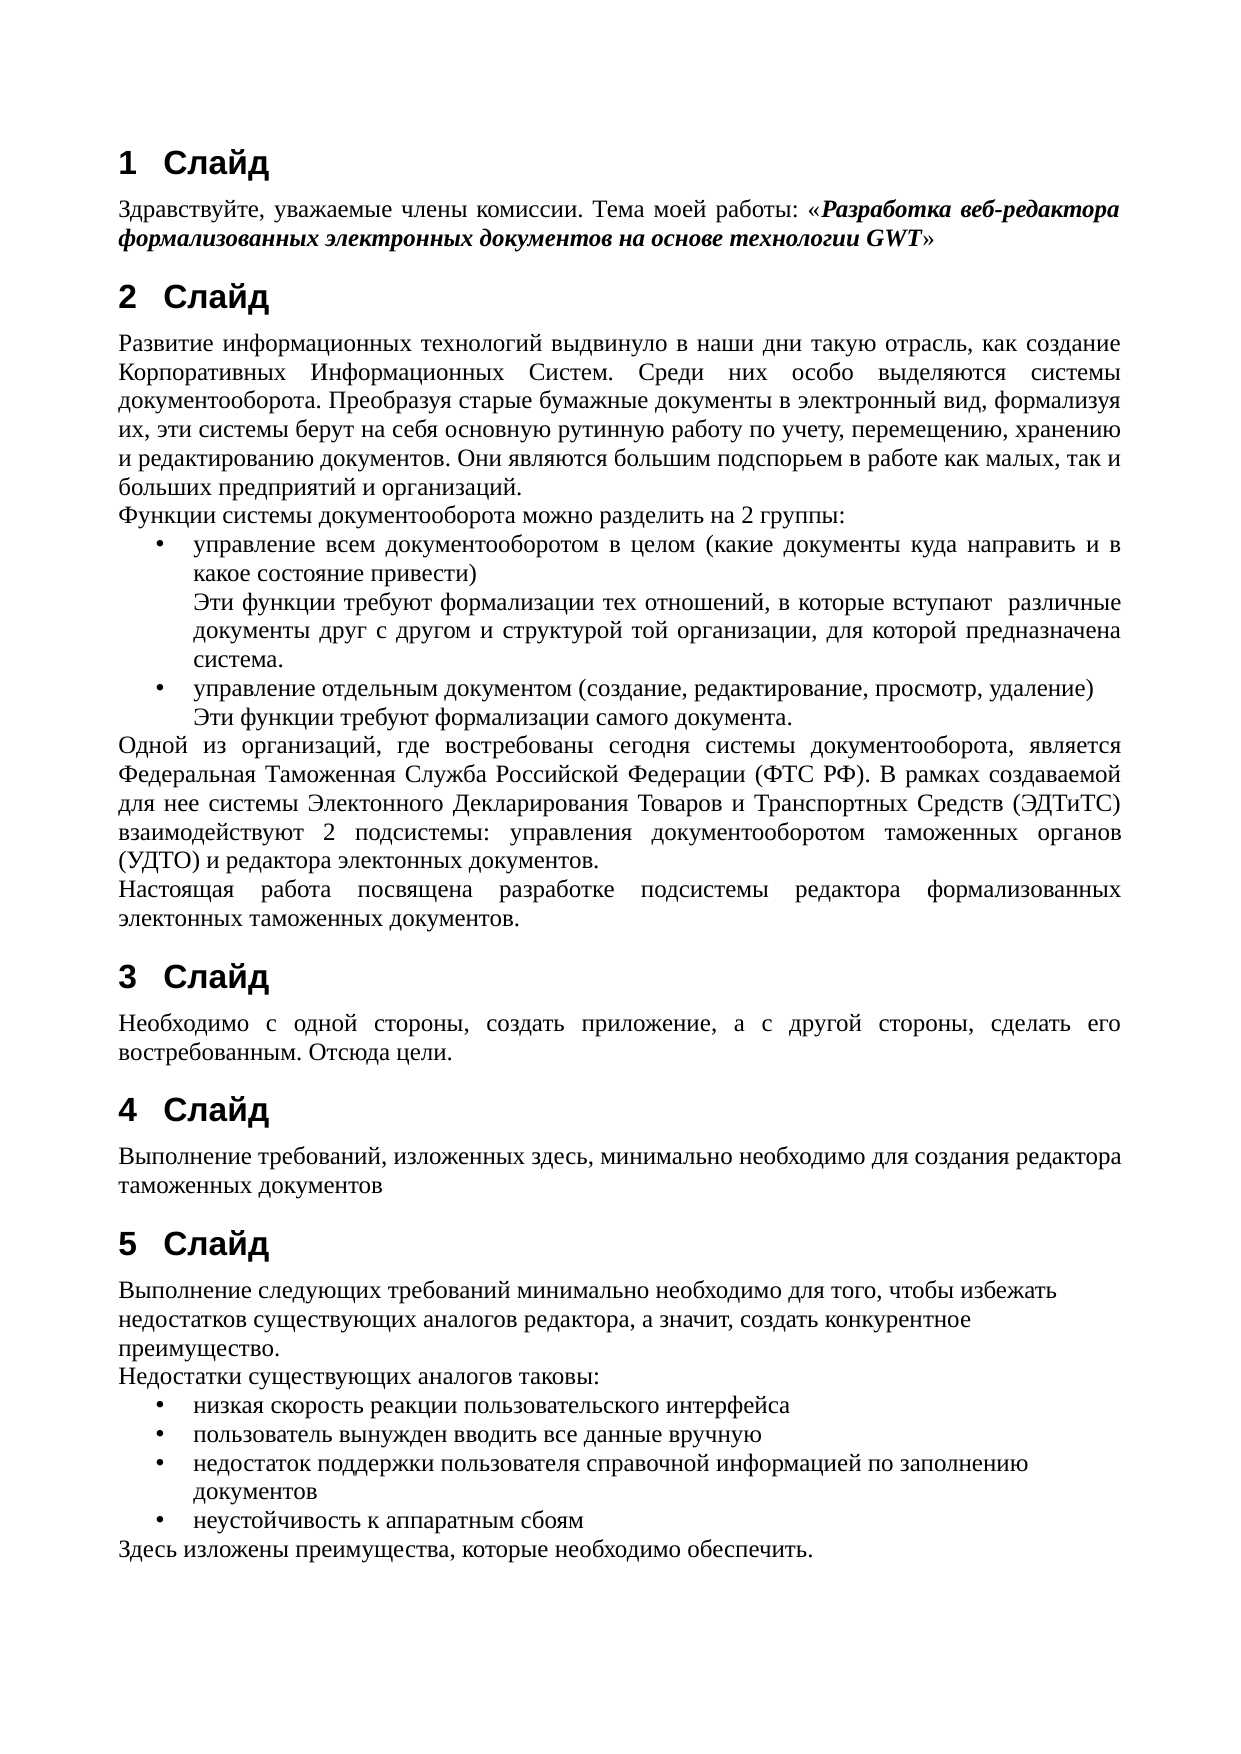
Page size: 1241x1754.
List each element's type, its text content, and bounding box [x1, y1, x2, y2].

list Эти функции требуют формализации тех отношений, в которые вступают различные документы друг с другом и структурой той организации, для которой предназначена система. [156, 587, 1122, 673]
subtitle Слайд [118, 957, 1122, 995]
text Выполнение требований, изложенных здесь, минимально необходимо для создания редактора таможенных документов [118, 1141, 1122, 1199]
text Необходимо с одной стороны, создать приложение, а с другой стороны, сделать его востребованным. Отсюда цели. [118, 1008, 1122, 1065]
text Недостатки существующих аналогов таковы: [118, 1361, 1122, 1390]
text Развитие информационных технологий выдвинуло в наши дни такую отрасль, как создание Корпоративных Информационных Систем. Среди них особо выделяются системы документооборота. Преобразуя старые бумажные документы в электронный вид, формализуя их, эти системы берут на себя основную рутинную работу по учету, перемещению, хранению и редактированию документов. Они являются большим подспорьем в работе как малых, так и больших предприятий и организаций. [118, 328, 1122, 500]
list Эти функции требуют формализации самого документа. [156, 702, 1122, 730]
list низкая скорость реакции пользовательского интерфейса [156, 1390, 1122, 1419]
list управление всем документооборотом в целом (какие документы куда направить и в какое состояние привести) [156, 529, 1122, 587]
text Одной из организаций, где востребованы сегодня системы документооборота, является Федеральная Таможенная Служба Российской Федерации (ФТС РФ). В рамках создаваемой для нее системы Электонного Декларирования Товаров и Транспортных Средств (ЭДТиТС) взаимодействуют 2 подсистемы: управления документооборотом таможенных органов (УДТО) и редактора электонных документов. [118, 730, 1122, 874]
text Здесь изложены преимущества, которые необходимо обеспечить. [118, 1534, 1122, 1563]
text Настоящая работа посвящена разработке подсистемы редактора формализованных электонных таможенных документов. [118, 874, 1122, 932]
subtitle Слайд [118, 143, 1122, 182]
list неустойчивость к аппаратным сбоям [156, 1505, 1122, 1534]
list пользователь вынужден вводить все данные вручную [156, 1419, 1122, 1448]
subtitle Слайд [118, 1224, 1122, 1263]
subtitle Слайд [118, 277, 1122, 315]
list недостаток поддержки пользователя справочной информацией по заполнению документов [156, 1448, 1122, 1505]
text Здравствуйте, уважаемые члены комиссии. Тема моей работы: «Разработка веб-редактора формализованных электронных документов на основе технологии GWT» [118, 194, 1122, 252]
list управление отдельным документом (создание, редактирование, просмотр, удаление) [156, 673, 1122, 702]
subtitle Слайд [118, 1090, 1122, 1129]
text Выполнение следующих требований минимально необходимо для того, чтобы избежать недостатков существующих аналогов редактора, а значит, создать конкурентное преимущество. [118, 1275, 1122, 1361]
text Функции системы документооборота можно разделить на 2 группы: [118, 500, 1122, 529]
